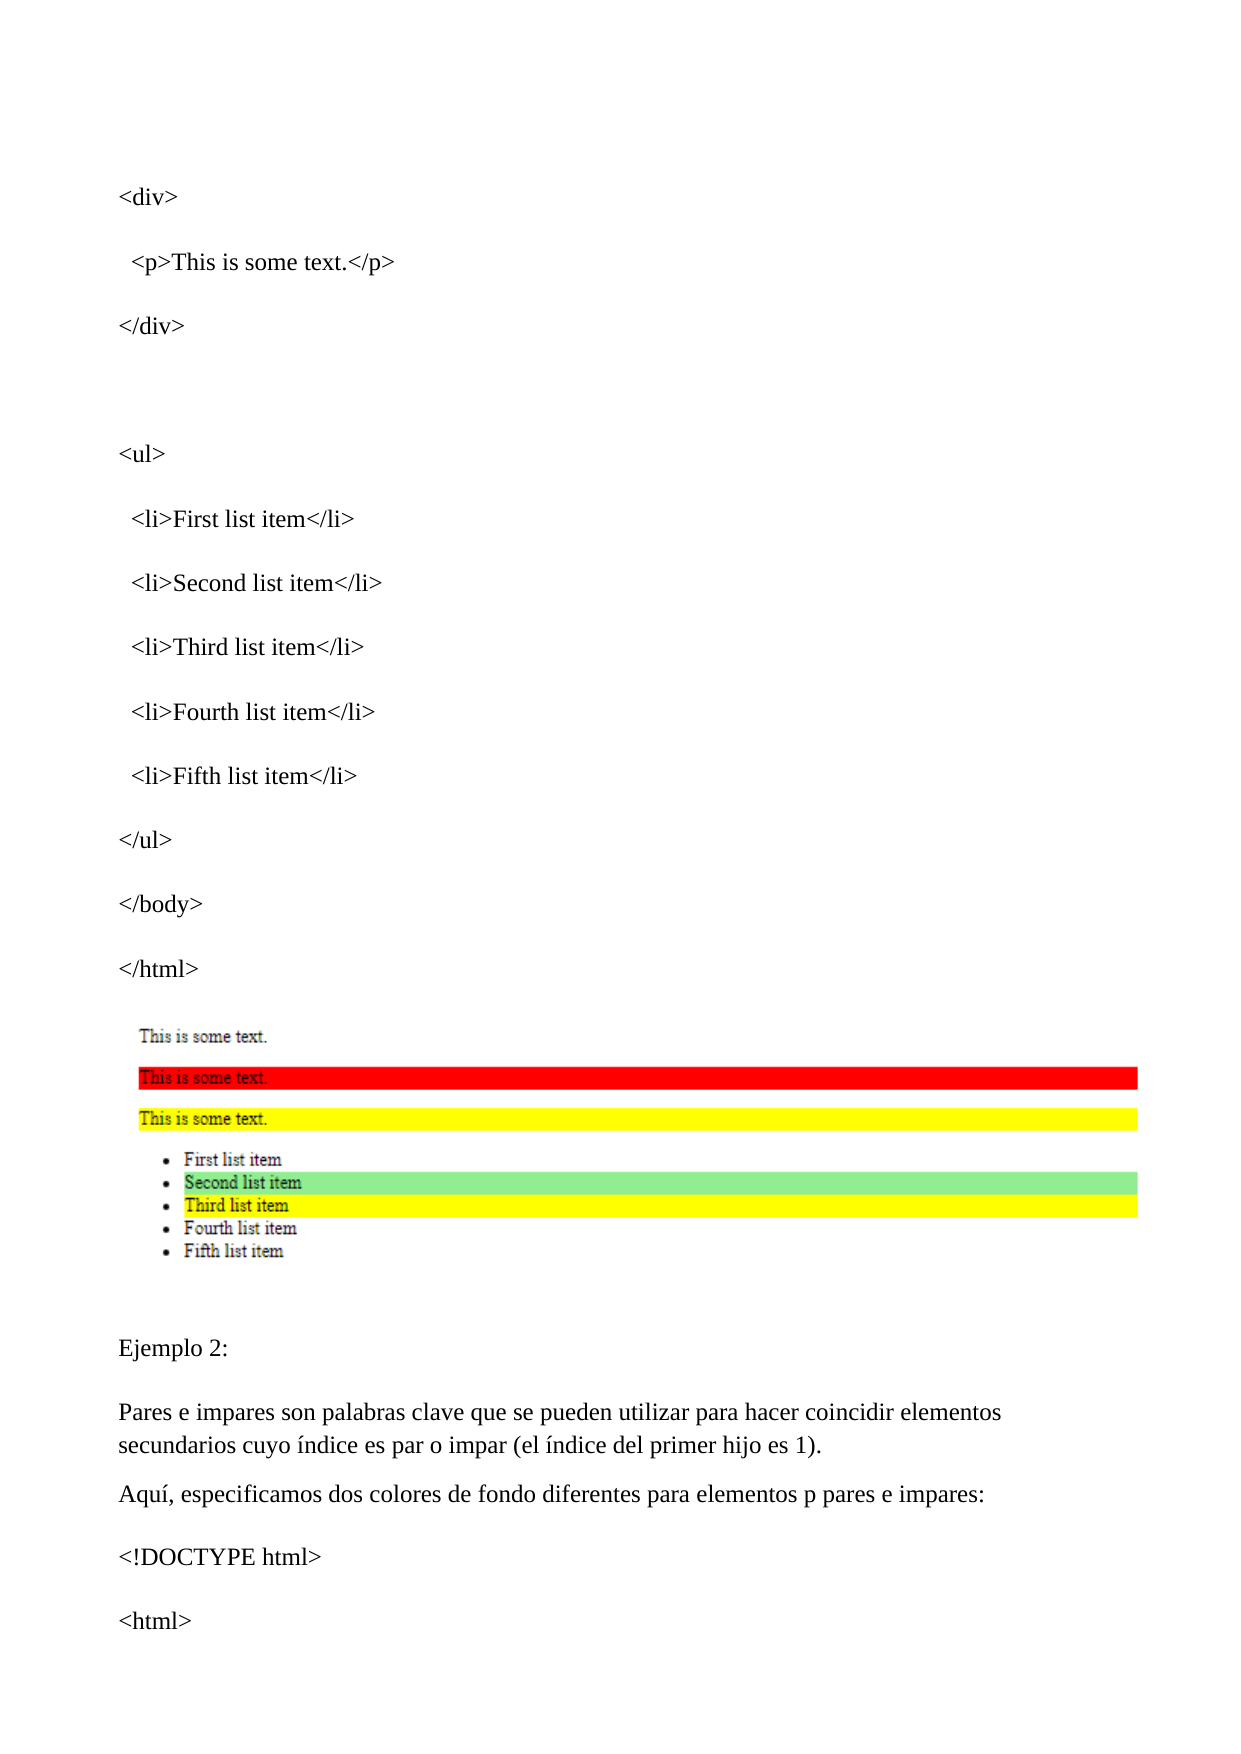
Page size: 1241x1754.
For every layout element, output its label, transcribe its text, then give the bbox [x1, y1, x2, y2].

text Pares e impares son palabras clave que se pueden utilizar para hacer coincidir elementos secundarios cuyo índice es par o impar (el índice del primer hijo es 1). [118, 1397, 1122, 1459]
text Aquí, especificamos dos colores de fondo diferentes para elementos p pares e impares: [118, 1479, 1122, 1507]
text </html> [118, 954, 1122, 982]
text </div> [118, 311, 1122, 340]
picture [133, 1020, 1138, 1265]
text <li>First list item</li> [118, 504, 1122, 532]
text </body> [118, 889, 1122, 918]
text <ul> [118, 439, 1122, 468]
text </ul> [118, 825, 1122, 854]
text <li>Fourth list item</li> [118, 697, 1122, 725]
text <html> [118, 1606, 1122, 1635]
text <li>Third list item</li> [118, 632, 1122, 661]
text Ejemplo 2: [118, 1333, 1122, 1361]
text <li>Fifth list item</li> [118, 761, 1122, 789]
text <div> [118, 182, 1122, 211]
text <li>Second list item</li> [118, 568, 1122, 597]
text <!DOCTYPE html> [118, 1542, 1122, 1571]
text <p>This is some text.</p> [118, 247, 1122, 275]
